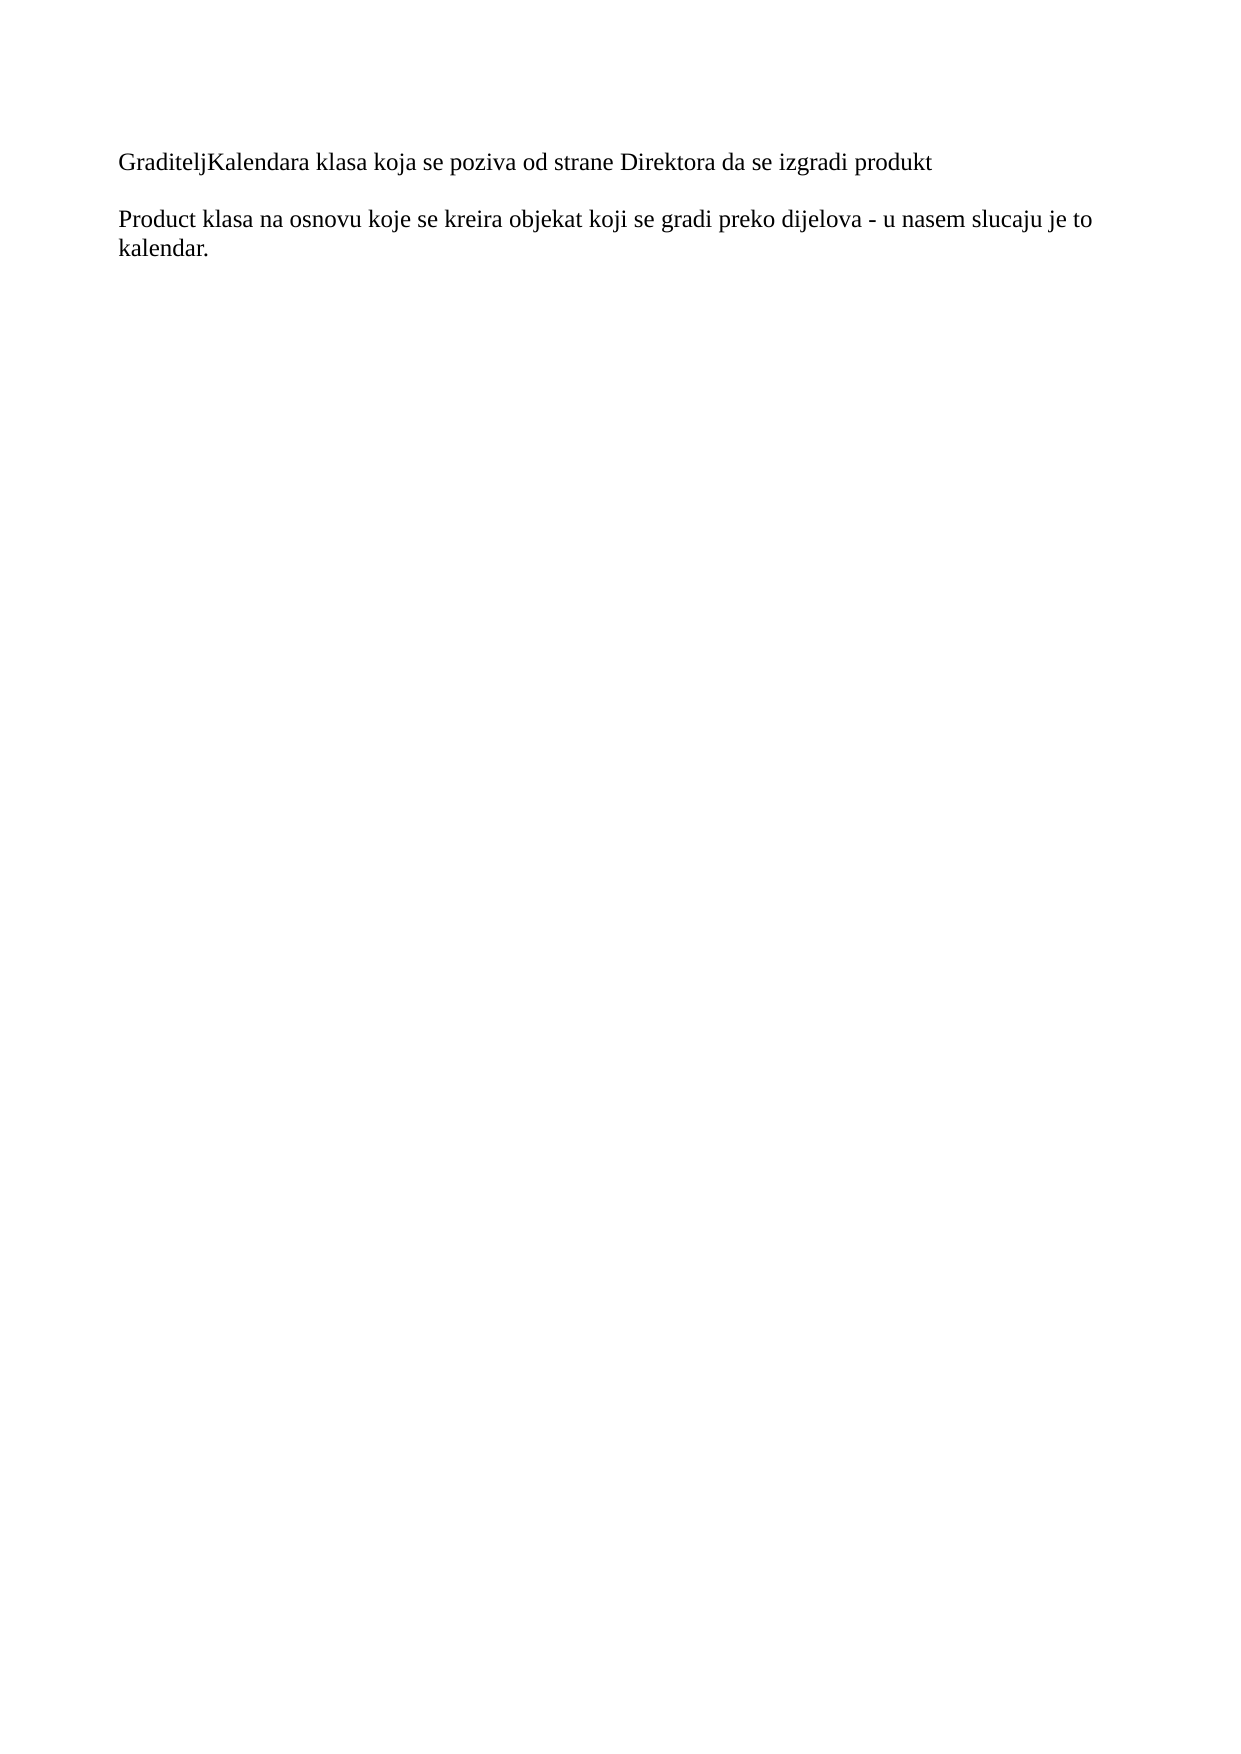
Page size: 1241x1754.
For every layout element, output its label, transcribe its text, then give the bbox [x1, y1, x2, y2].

text GraditeljKalendara klasa koja se poziva od strane Direktora da se izgradi produkt [118, 147, 1122, 176]
text Product klasa na osnovu koje se kreira objekat koji se gradi preko dijelova - u nasem slucaju je to [118, 204, 1122, 233]
text kalendar. [118, 233, 1122, 262]
